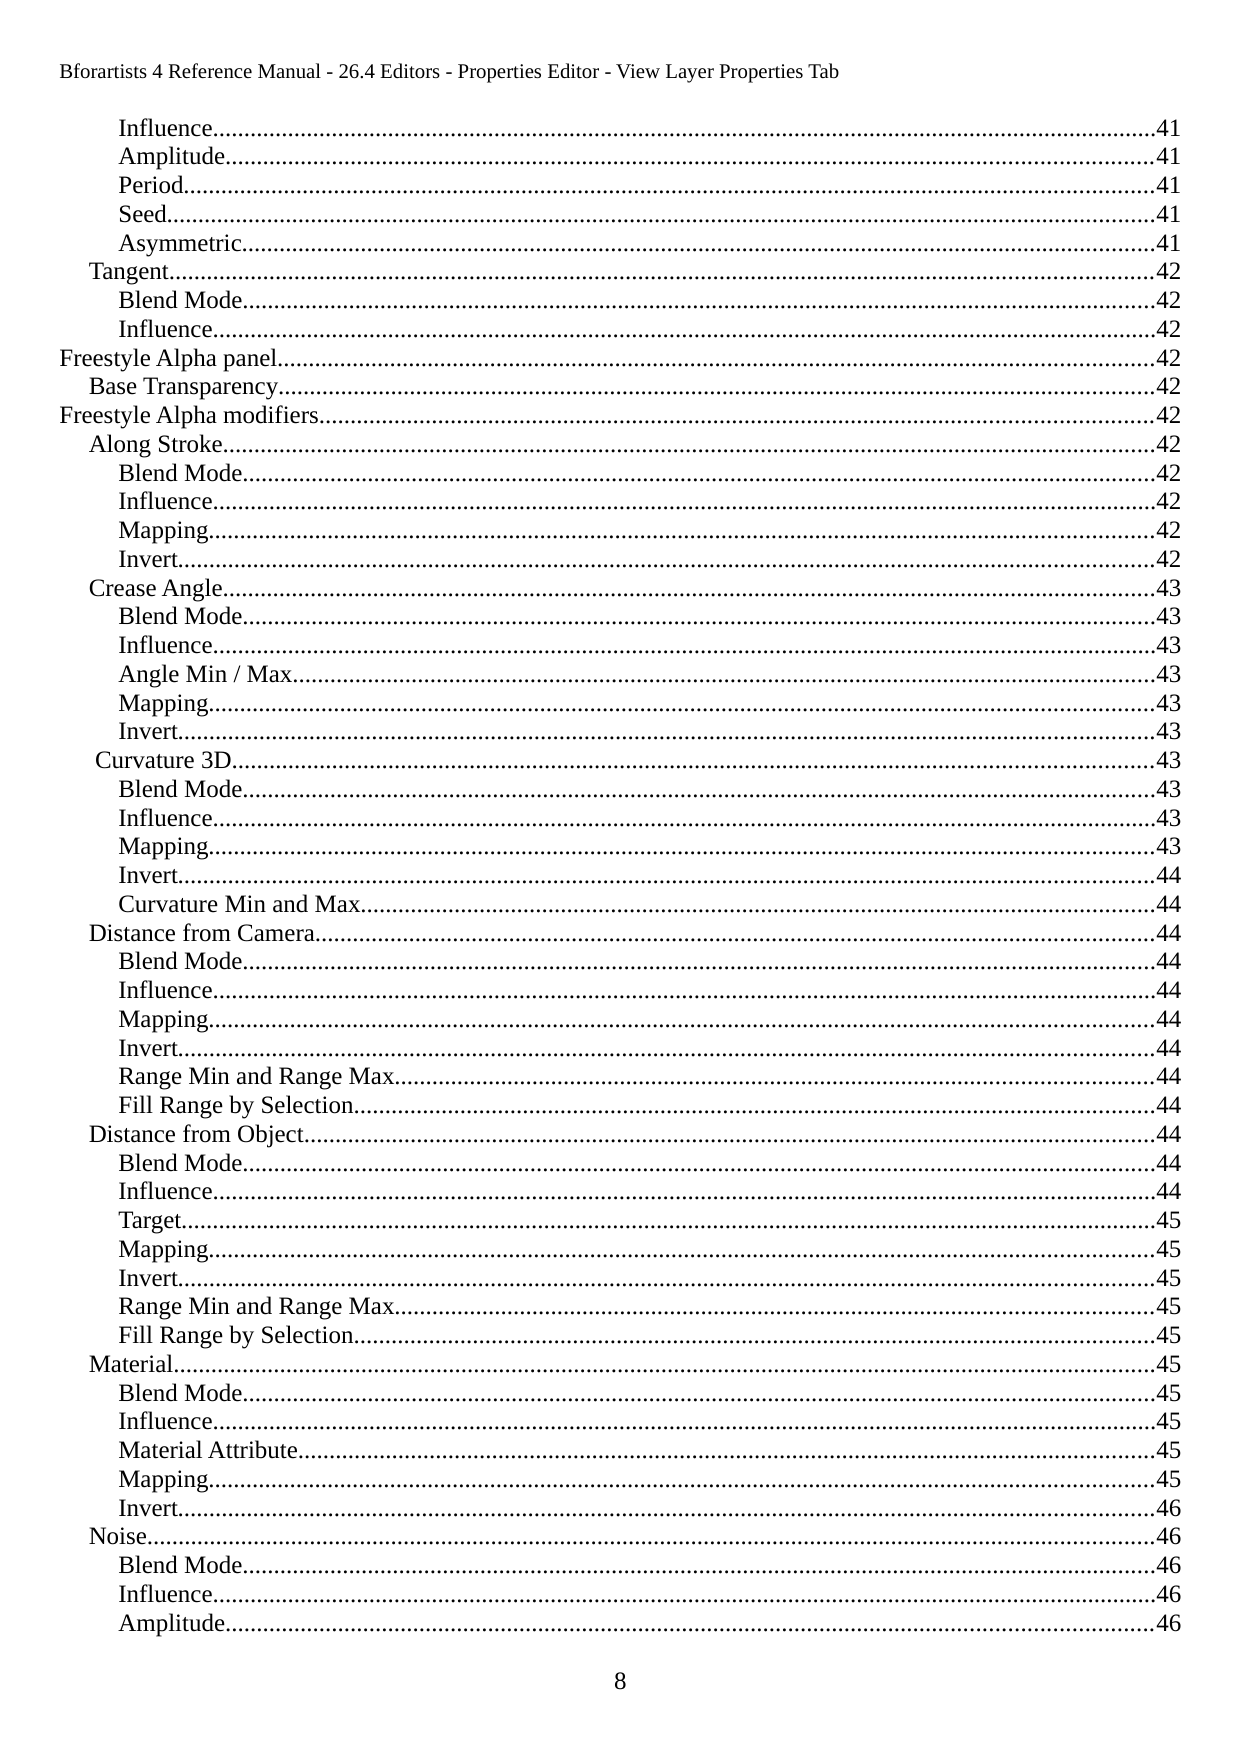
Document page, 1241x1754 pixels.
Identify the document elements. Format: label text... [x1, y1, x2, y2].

text Influence 45 [118, 1406, 1181, 1435]
text Blend Mode 42 [118, 285, 1181, 314]
text Tangent 42 [88, 256, 1181, 285]
text Asymmetric 41 [118, 228, 1181, 256]
text Range Min and Range Max 45 [118, 1291, 1181, 1320]
text Blend Mode 45 [118, 1378, 1181, 1406]
text Fill Range by Selection 44 [118, 1090, 1181, 1119]
text Invert 43 [118, 716, 1181, 745]
text Seed 41 [118, 199, 1181, 228]
text Curvature Min and Max 44 [118, 889, 1181, 918]
text Mapping 44 [118, 1004, 1181, 1033]
text Influence 42 [118, 314, 1181, 343]
text Range Min and Range Max 44 [118, 1061, 1181, 1090]
text Base Transparency 42 [88, 371, 1181, 400]
text Freestyle Alpha panel 42 [59, 343, 1181, 371]
text Distance from Object 44 [88, 1119, 1181, 1148]
text Influence 43 [118, 630, 1181, 659]
text Material 45 [88, 1349, 1181, 1378]
text Blend Mode 44 [118, 946, 1181, 975]
text Material Attribute 45 [118, 1435, 1181, 1464]
text Blend Mode 43 [118, 774, 1181, 803]
text Invert 44 [118, 860, 1181, 889]
text Influence 46 [118, 1579, 1181, 1608]
text Angle Min / Max 43 [118, 659, 1181, 688]
text Noise 46 [88, 1521, 1181, 1550]
text Along Stroke 42 [88, 429, 1181, 458]
text Amplitude 46 [118, 1608, 1181, 1636]
text Influence 41 [118, 113, 1181, 141]
text Mapping 45 [118, 1234, 1181, 1263]
text Distance from Camera 44 [88, 918, 1181, 946]
text Influence 44 [118, 975, 1181, 1004]
text Mapping 43 [118, 688, 1181, 716]
text Mapping 45 [118, 1464, 1181, 1493]
text Target 45 [118, 1205, 1181, 1234]
text Freestyle Alpha modifiers 42 [59, 400, 1181, 429]
text Crease Angle 43 [88, 573, 1181, 601]
text Invert 46 [118, 1493, 1181, 1521]
text Influence 44 [118, 1176, 1181, 1205]
text Amplitude 41 [118, 141, 1181, 170]
text Blend Mode 43 [118, 601, 1181, 630]
text Period 41 [118, 170, 1181, 199]
text Blend Mode 42 [118, 458, 1181, 486]
text Blend Mode 44 [118, 1148, 1181, 1176]
text Curvature 3D 43 [88, 745, 1181, 774]
text Mapping 42 [118, 515, 1181, 544]
text Blend Mode 46 [118, 1550, 1181, 1579]
text Invert 44 [118, 1033, 1181, 1061]
text Invert 45 [118, 1263, 1181, 1291]
text Influence 43 [118, 803, 1181, 831]
text Fill Range by Selection 45 [118, 1320, 1181, 1349]
text Influence 42 [118, 486, 1181, 515]
text Invert 42 [118, 544, 1181, 573]
text Mapping 43 [118, 831, 1181, 860]
